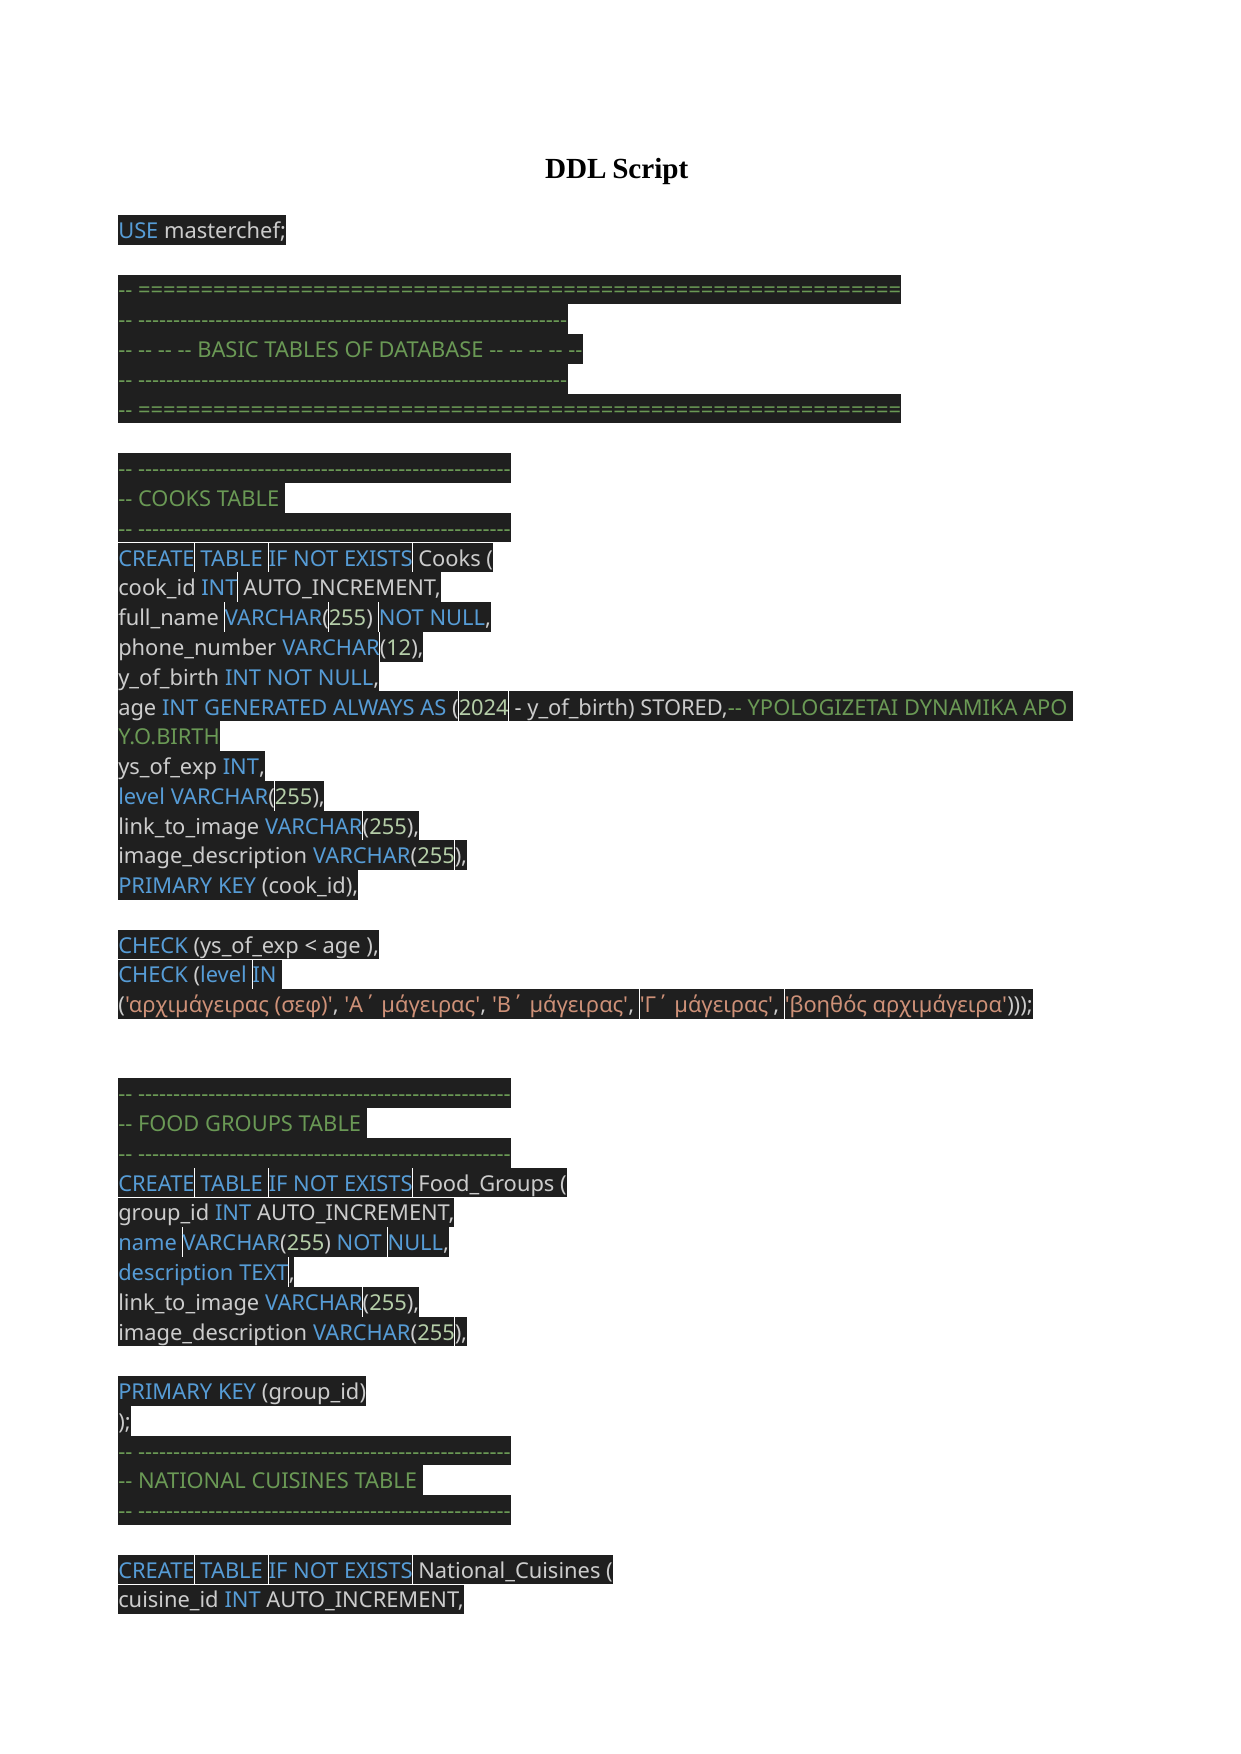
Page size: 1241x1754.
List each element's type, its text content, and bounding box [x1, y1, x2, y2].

text -- ------------------------------------------------------------- [118, 304, 1122, 334]
text -- ------------------------------------------------------------- [118, 364, 1122, 394]
text image_description VARCHAR(255), [118, 840, 1122, 870]
text group_id INT AUTO_INCREMENT, [118, 1197, 1122, 1227]
text -- NATIONAL CUISINES TABLE [118, 1465, 1122, 1495]
text -- FOOD GROUPS TABLE [118, 1108, 1122, 1138]
text -- ----------------------------------------------------- [118, 513, 1122, 542]
text DDL Script [118, 152, 1122, 185]
text full_name VARCHAR(255) NOT NULL, [118, 602, 1122, 632]
text ys_of_exp INT, [118, 751, 1122, 781]
text phone_number VARCHAR(12), [118, 632, 1122, 662]
text link_to_image VARCHAR(255), [118, 811, 1122, 840]
text ('αρχιμάγειρας (σεφ)', 'A΄ μάγειρας', 'Β΄ μάγειρας', 'Γ΄ μάγειρας', 'βοηθός αρχιμάγειρα'))); [118, 989, 1122, 1019]
text CREATE TABLE IF NOT EXISTS National_Cuisines ( [118, 1555, 1122, 1584]
text age INT GENERATED ALWAYS AS (2024 - y_of_birth) STORED,-- YPOLOGIZETAI DYNAMIKA APO Y.O.BIRTH [118, 691, 1122, 751]
text -- ============================================================= [118, 274, 1122, 304]
text USE masterchef; [118, 215, 1122, 245]
text -- ============================================================= [118, 394, 1122, 423]
text -- ----------------------------------------------------- [118, 1078, 1122, 1108]
text image_description VARCHAR(255), [118, 1317, 1122, 1346]
text PRIMARY KEY (cook_id), [118, 870, 1122, 900]
text -- ----------------------------------------------------- [118, 1436, 1122, 1465]
text CHECK (ys_of_exp < age ), [118, 930, 1122, 959]
text PRIMARY KEY (group_id) [118, 1376, 1122, 1406]
text ); [118, 1406, 1122, 1436]
text -- -- -- -- BASIC TABLES OF DATABASE -- -- -- -- -- [118, 334, 1122, 364]
text cook_id INT AUTO_INCREMENT, [118, 572, 1122, 602]
text description TEXT, [118, 1257, 1122, 1287]
text CREATE TABLE IF NOT EXISTS Cooks ( [118, 542, 1122, 572]
text name VARCHAR(255) NOT NULL, [118, 1227, 1122, 1257]
text CHECK (level IN [118, 959, 1122, 989]
text -- COOKS TABLE [118, 483, 1122, 513]
text level VARCHAR(255), [118, 781, 1122, 811]
text cuisine_id INT AUTO_INCREMENT, [118, 1584, 1122, 1614]
text CREATE TABLE IF NOT EXISTS Food_Groups ( [118, 1168, 1122, 1197]
text link_to_image VARCHAR(255), [118, 1287, 1122, 1317]
text -- ----------------------------------------------------- [118, 1495, 1122, 1525]
text y_of_birth INT NOT NULL, [118, 662, 1122, 691]
text -- ----------------------------------------------------- [118, 453, 1122, 483]
text -- ----------------------------------------------------- [118, 1138, 1122, 1168]
